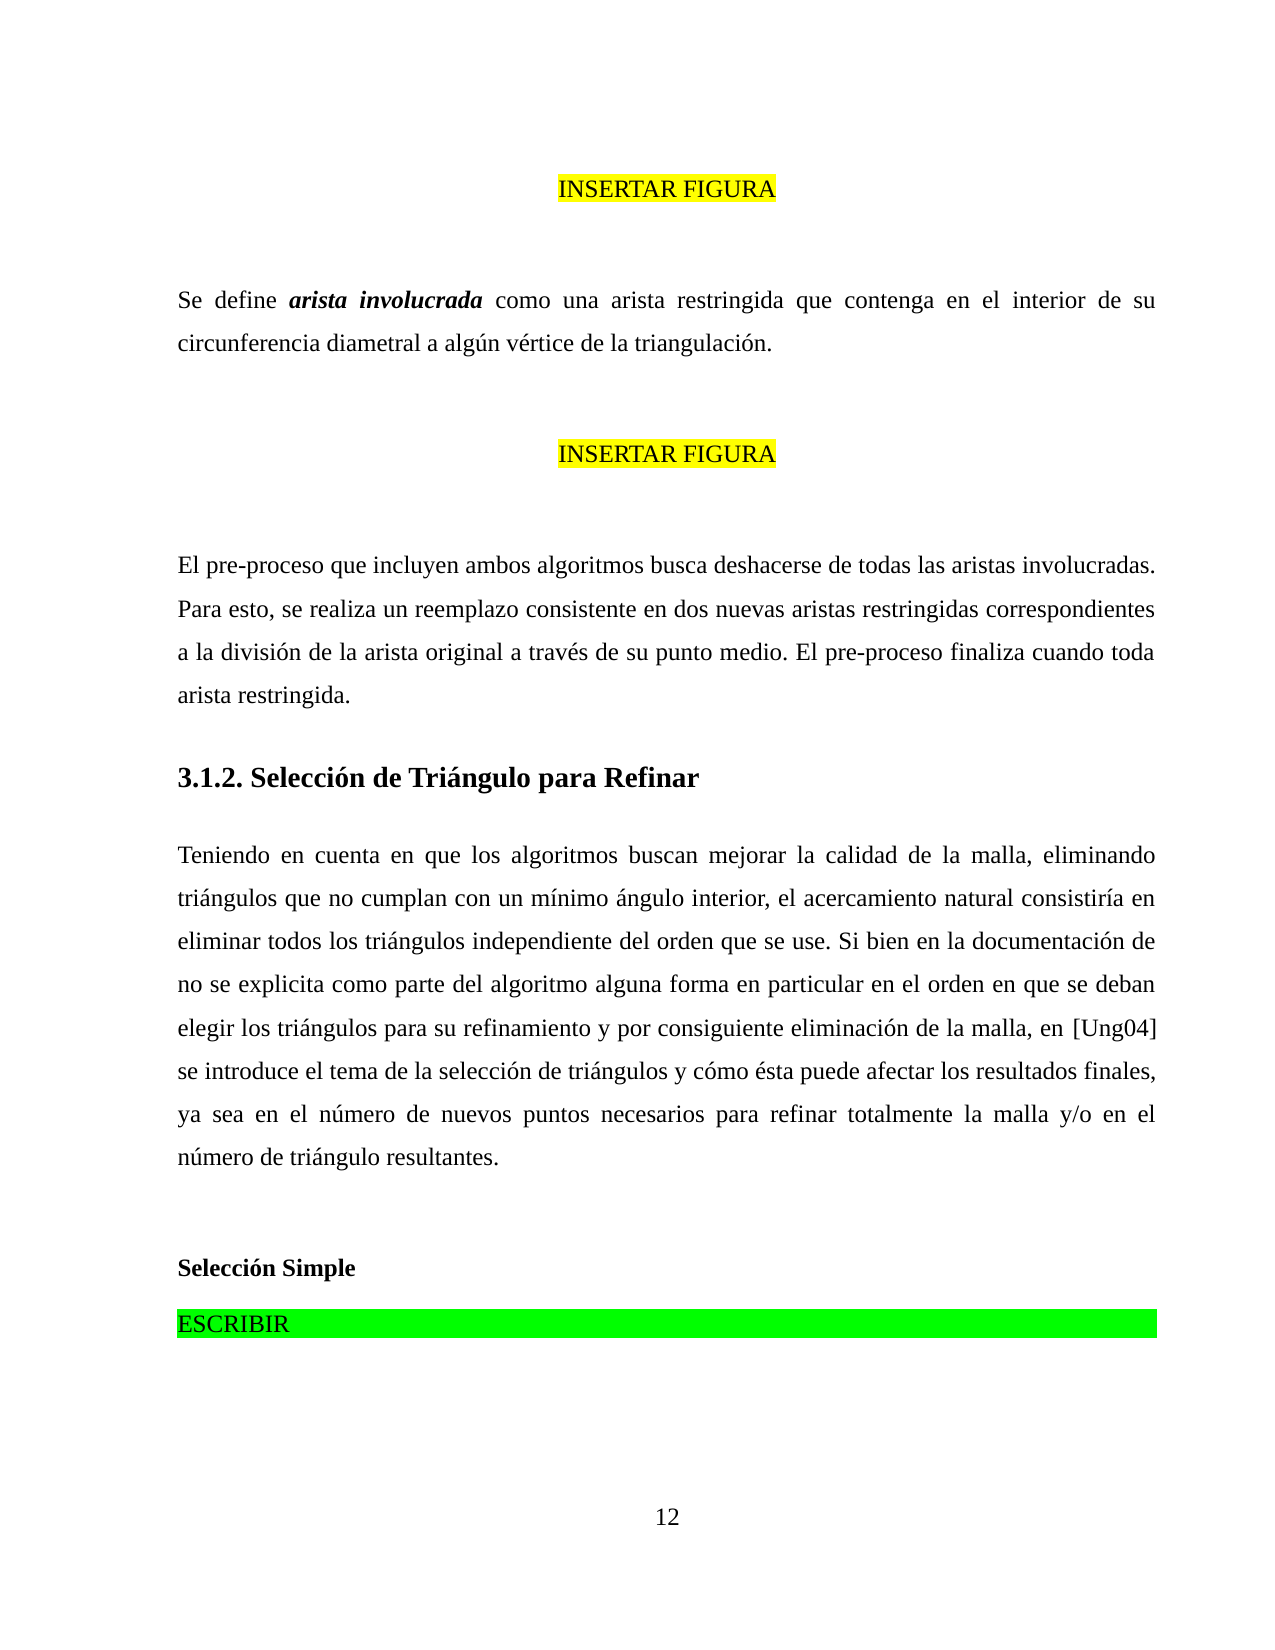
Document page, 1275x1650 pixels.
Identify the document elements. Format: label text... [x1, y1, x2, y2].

text El pre-proceso que incluyen ambos algoritmos busca deshacerse de todas las aristas involucradas. Para esto, se realiza un reemplazo consistente en dos nuevas aristas restringidas correspondientes a la división de la arista original a través de su punto medio. El pre-proceso finaliza cuando toda arista restringida. [177, 551, 1157, 709]
text INSERTAR FIGURA [177, 439, 1157, 468]
text INSERTAR FIGURA [177, 174, 1157, 202]
text Teniendo en cuenta en que los algoritmos buscan mejorar la calidad de la malla, eliminando triángulos que no cumplan con un mínimo ángulo interior, el acercamiento natural consistiría en eliminar todos los triángulos independiente del orden que se use. Si bien en la documentación de no se explicita como parte del algoritmo alguna forma en particular en el orden en que se deban elegir los triángulos para su refinamiento y por consiguiente eliminación de la malla, en [Ung04] se introduce el tema de la selección de triángulos y cómo ésta puede afectar los resultados finales, ya sea en el número de nuevos puntos necesarios para refinar totalmente la malla y/o en el número de triángulo resultantes. [177, 840, 1157, 1171]
text Se define arista involucrada como una arista restringida que contenga en el interior de su circunferencia diametral a algún vértice de la triangulación. [177, 285, 1157, 357]
text Selección Simple [177, 1253, 1157, 1282]
text ESCRIBIR [177, 1309, 1157, 1338]
subtitle Selección de Triángulo para Refinar [177, 761, 1157, 794]
